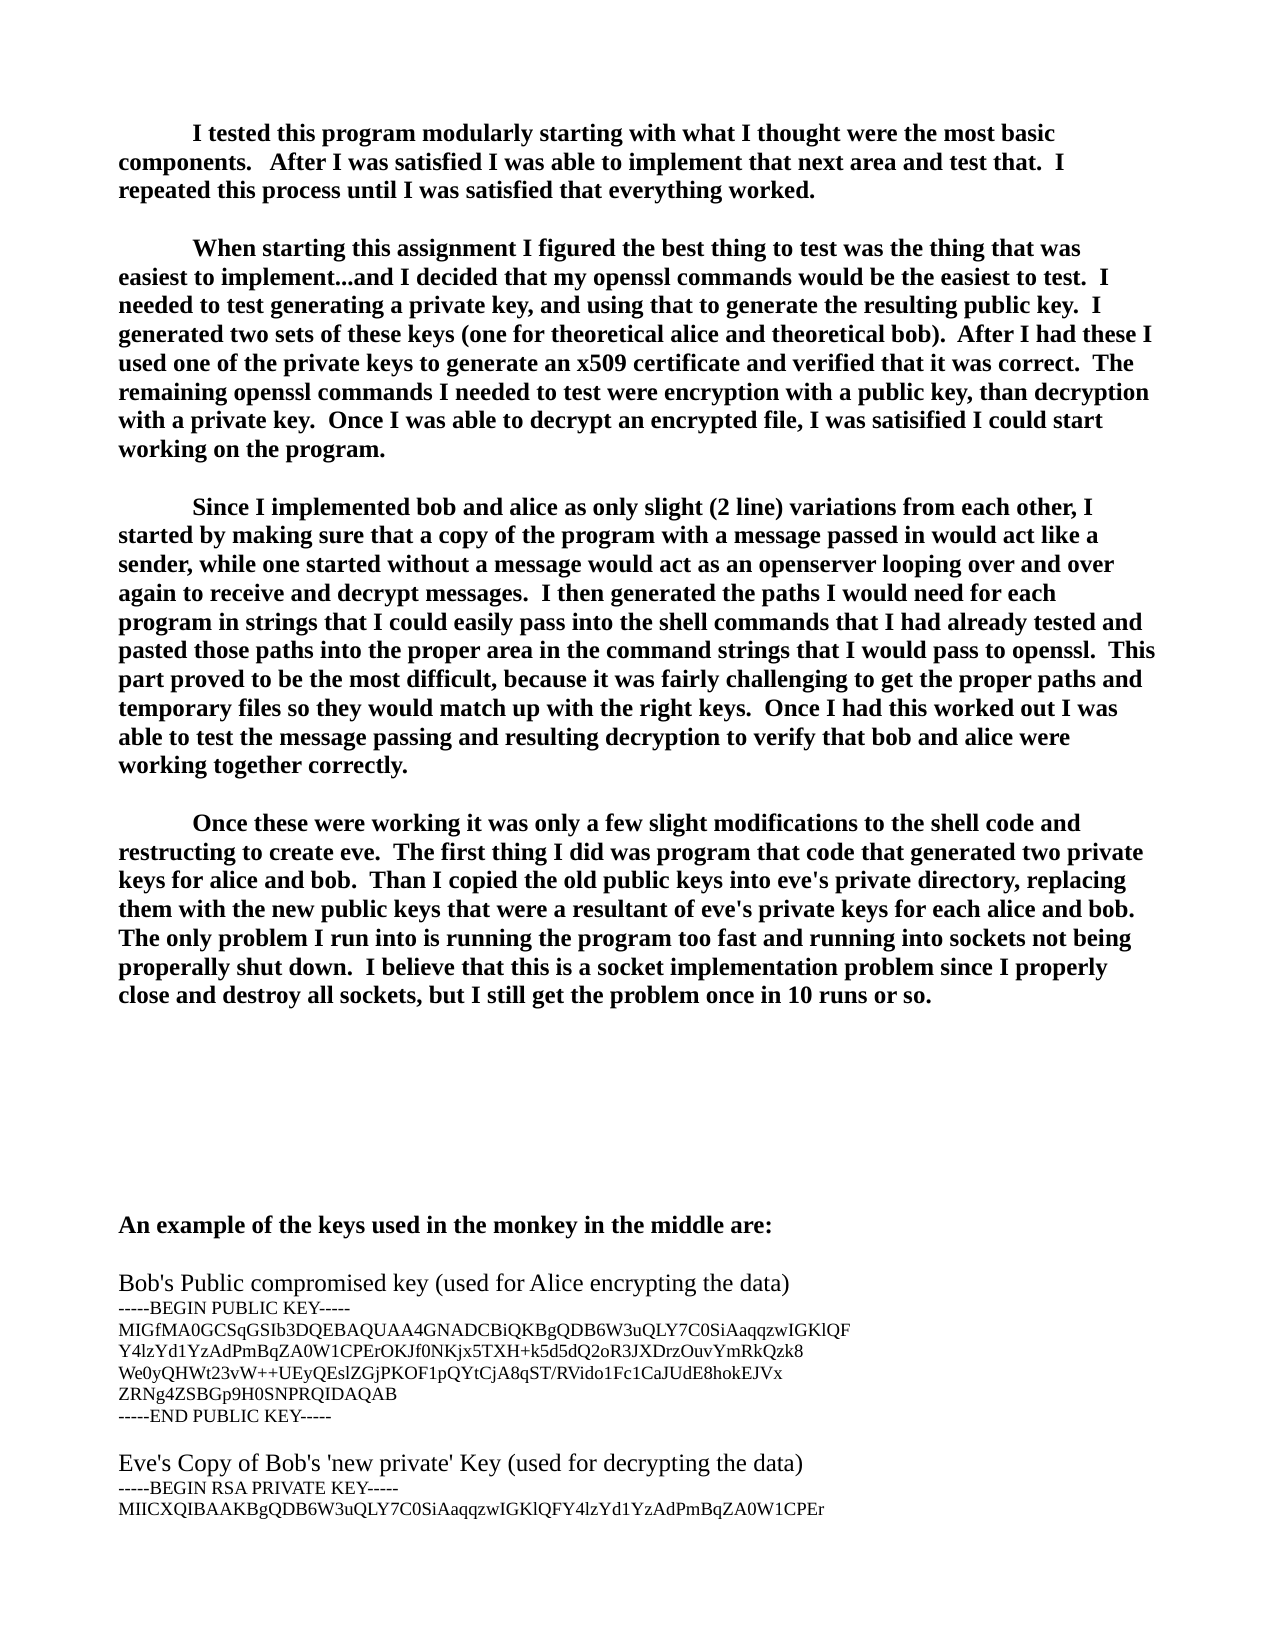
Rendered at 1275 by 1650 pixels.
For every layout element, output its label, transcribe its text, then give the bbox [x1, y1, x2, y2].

text I tested this program modularly starting with what I thought were the most basic components. After I was satisfied I was able to implement that next area and test that. I repeated this process until I was satisfied that everything worked. [118, 118, 1157, 204]
text MIICXQIBAAKBgQDB6W3uQLY7C0SiAaqqzwIGKlQFY4lzYd1YzAdPmBqZA0W1CPEr [118, 1498, 1157, 1520]
text ZRNg4ZSBGp9H0SNPRQIDAQAB [118, 1383, 1157, 1405]
text -----END PUBLIC KEY----- [118, 1405, 1157, 1426]
text An example of the keys used in the monkey in the middle are: [118, 1211, 1157, 1239]
text Since I implemented bob and alice as only slight (2 line) variations from each other, I started by making sure that a copy of the program with a message passed in would act like a sender, while one started without a message would act as an openserver looping over and over again to receive and decrypt messages. I then generated the paths I would need for each program in strings that I could easily pass into the shell commands that I had already tested and pasted those paths into the proper area in the command strings that I would pass to openssl. This part proved to be the most difficult, because it was fairly challenging to get the proper paths and temporary files so they would match up with the right keys. Once I had this worked out I was able to test the message passing and resulting decryption to verify that bob and alice were working together correctly. [118, 492, 1157, 779]
text Bob's Public compromised key (used for Alice encrypting the data) [118, 1268, 1157, 1297]
text We0yQHWt23vW++UEyQEslZGjPKOF1pQYtCjA8qST/RVido1Fc1CaJUdE8hokEJVx [118, 1362, 1157, 1383]
text Eve's Copy of Bob's 'new private' Key (used for decrypting the data) [118, 1448, 1157, 1477]
text Once these were working it was only a few slight modifications to the shell code and restructing to create eve. The first thing I did was program that code that generated two private keys for alice and bob. Than I copied the old public keys into eve's private directory, replacing them with the new public keys that were a resultant of eve's private keys for each alice and bob. The only problem I run into is running the program too fast and running into sockets not being properally shut down. I believe that this is a socket implementation problem since I properly close and destroy all sockets, but I still get the problem once in 10 runs or so. [118, 808, 1157, 1009]
text MIGfMA0GCSqGSIb3DQEBAQUAA4GNADCBiQKBgQDB6W3uQLY7C0SiAaqqzwIGKlQF [118, 1318, 1157, 1340]
text When starting this assignment I figured the best thing to test was the thing that was easiest to implement...and I decided that my openssl commands would be the easiest to test. I needed to test generating a private key, and using that to generate the resulting public key. I generated two sets of these keys (one for theoretical alice and theoretical bob). After I had these I used one of the private keys to generate an x509 certificate and verified that it was correct. The remaining openssl commands I needed to test were encryption with a public key, than decryption with a private key. Once I was able to decrypt an encrypted file, I was satisified I could start working on the program. [118, 233, 1157, 463]
text -----BEGIN PUBLIC KEY----- [118, 1297, 1157, 1318]
text Y4lzYd1YzAdPmBqZA0W1CPErOKJf0NKjx5TXH+k5d5dQ2oR3JXDrzOuvYmRkQzk8 [118, 1340, 1157, 1362]
text -----BEGIN RSA PRIVATE KEY----- [118, 1477, 1157, 1498]
